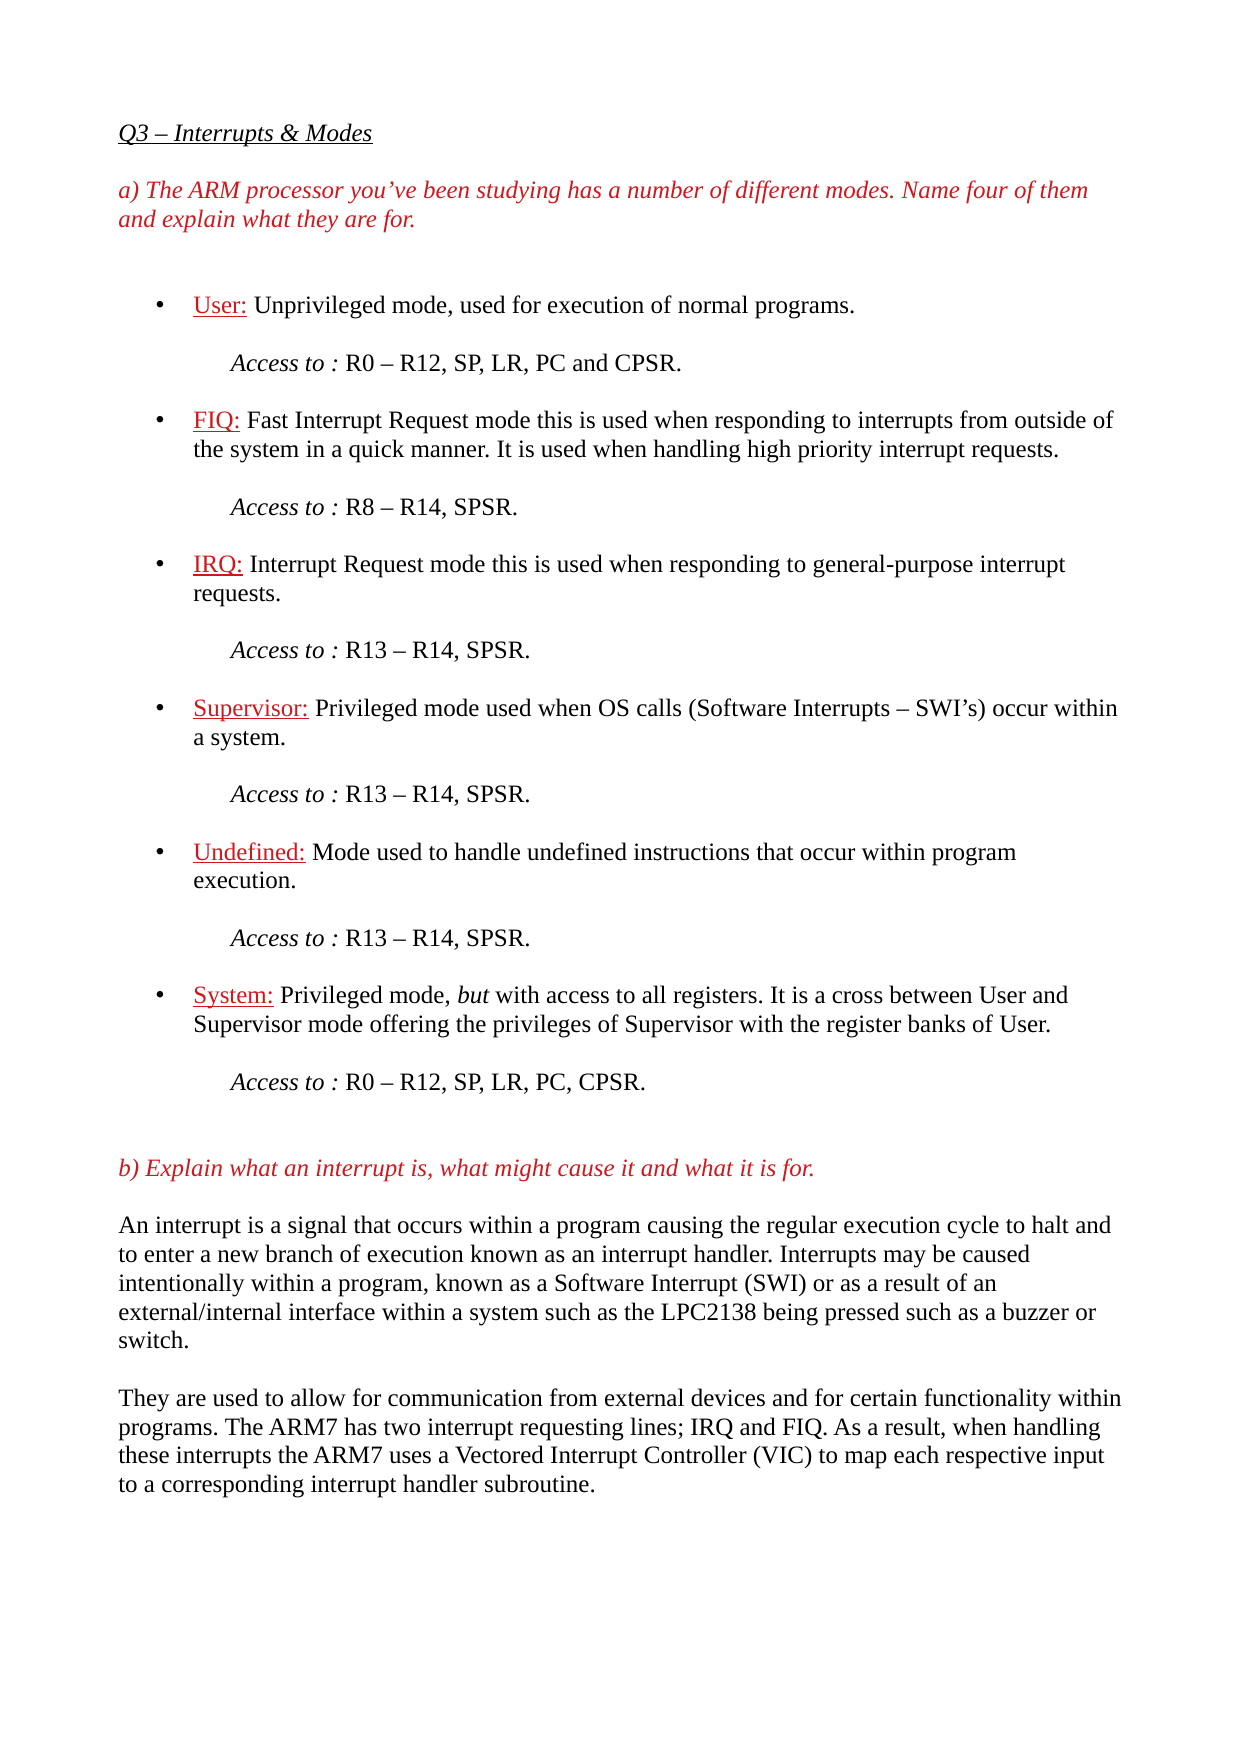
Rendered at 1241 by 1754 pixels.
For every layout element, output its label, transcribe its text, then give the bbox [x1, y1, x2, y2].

list Access to : R13 – R14, SPSR. [193, 636, 1122, 664]
list Access to : R8 – R14, SPSR. [193, 492, 1122, 521]
text An interrupt is a signal that occurs within a program causing the regular execution cycle to halt and to enter a new branch of execution known as an interrupt handler. Interrupts may be caused intentionally within a program, known as a Software Interrupt (SWI) or as a result of an external/internal interface within a system such as the LPC2138 being pressed such as a buzzer or switch. [118, 1211, 1122, 1354]
list Access to : R0 – R12, SP, LR, PC and CPSR. [193, 348, 1122, 377]
list Access to : R13 – R14, SPSR. [193, 779, 1122, 808]
list Supervisor: Privileged mode used when OS calls (Software Interrupts – SWI’s) occur within a system. [156, 693, 1122, 751]
list Undefined: Mode used to handle undefined instructions that occur within program execution. [156, 837, 1122, 894]
list User: Unprivileged mode, used for execution of normal programs. [156, 291, 1122, 319]
text a) The ARM processor you’ve been studying has a number of different modes. Name four of them and explain what they are for. [118, 176, 1122, 233]
list Access to : R13 – R14, SPSR. [193, 923, 1122, 952]
list System: Privileged mode, but with access to all registers. It is a cross between User and Supervisor mode offering the privileges of Supervisor with the register banks of User. [156, 981, 1122, 1038]
text Q3 – Interrupts & Modes [118, 118, 1122, 147]
list Access to : R0 – R12, SP, LR, PC, CPSR. [193, 1067, 1122, 1096]
text b) Explain what an interrupt is, what might cause it and what it is for. [118, 1153, 1122, 1182]
list FIQ: Fast Interrupt Request mode this is used when responding to interrupts from outside of the system in a quick manner. It is used when handling high priority interrupt requests. [156, 406, 1122, 463]
text They are used to allow for communication from external devices and for certain functionality within programs. The ARM7 has two interrupt requesting lines; IRQ and FIQ. As a result, when handling these interrupts the ARM7 uses a Vectored Interrupt Controller (VIC) to map each respective input to a corresponding interrupt handler subroutine. [118, 1383, 1122, 1498]
list IRQ: Interrupt Request mode this is used when responding to general-purpose interrupt requests. [156, 549, 1122, 607]
